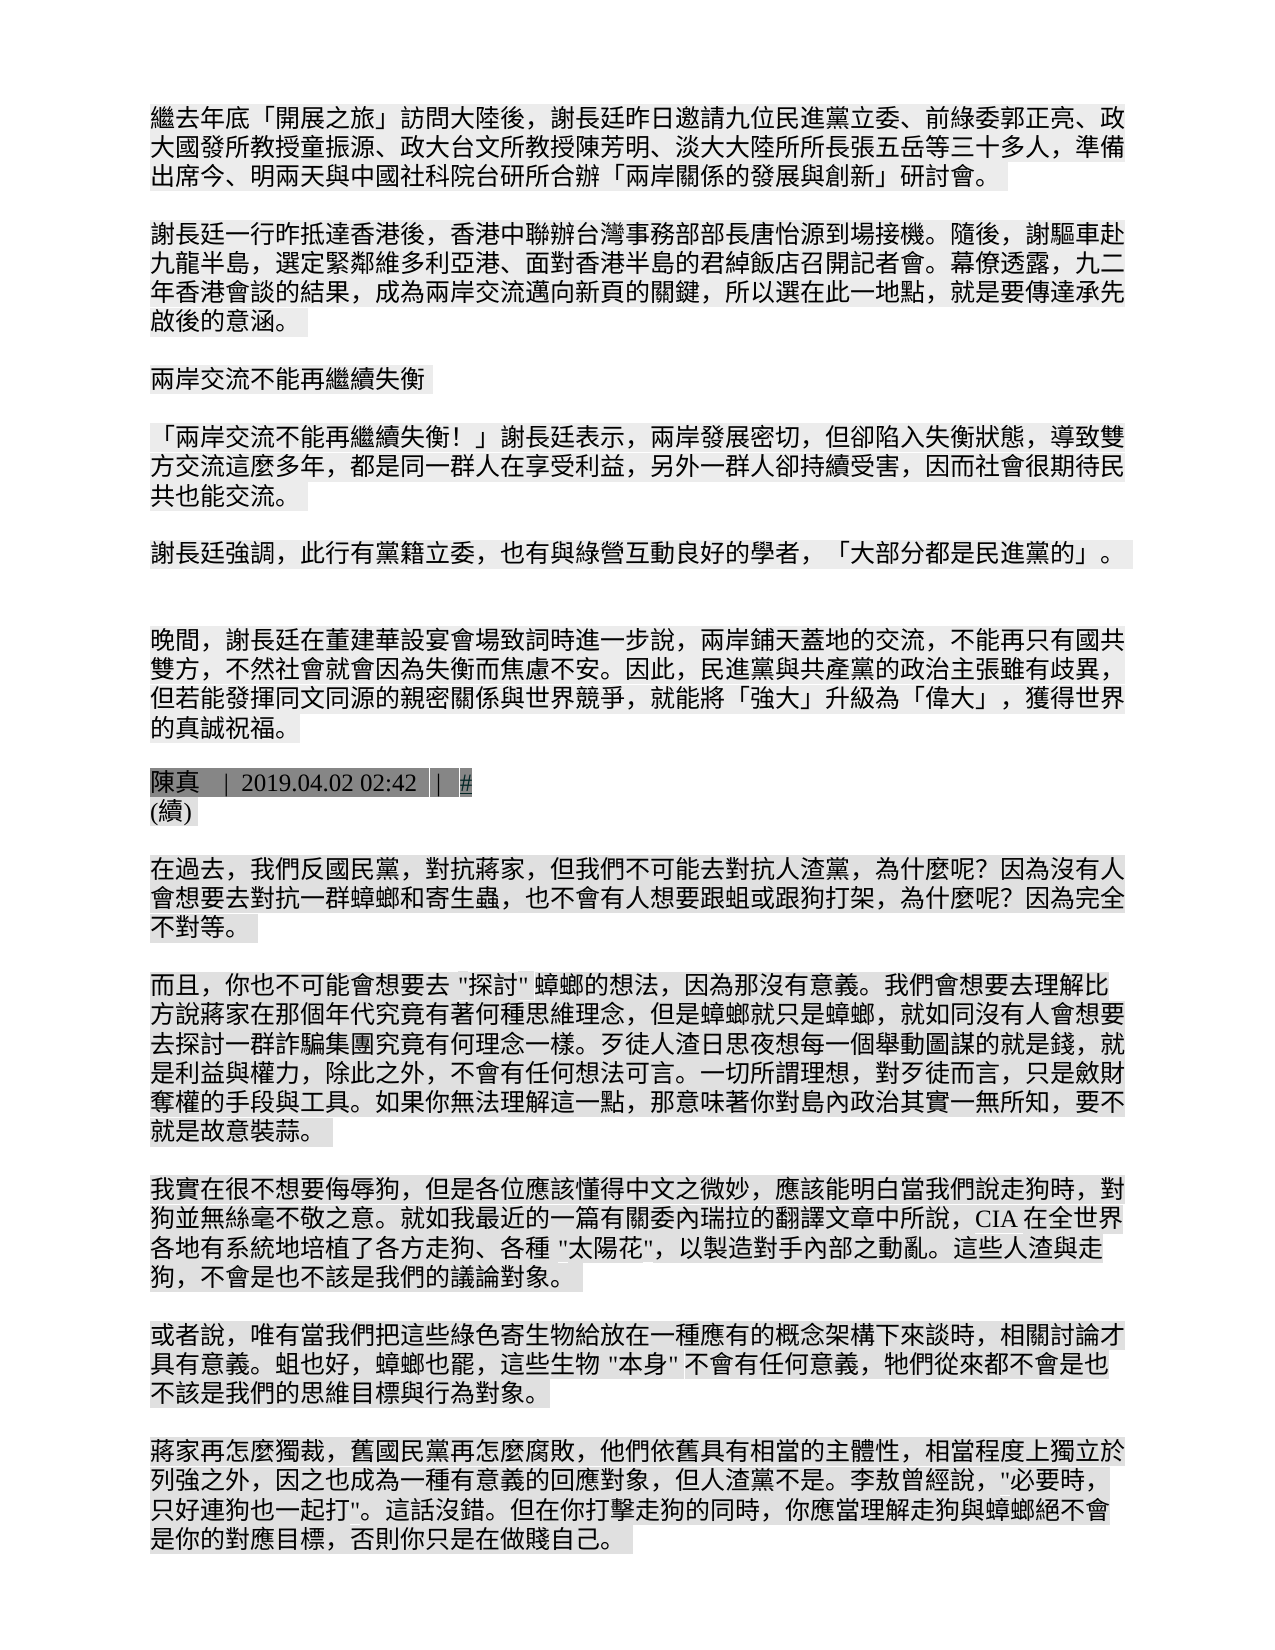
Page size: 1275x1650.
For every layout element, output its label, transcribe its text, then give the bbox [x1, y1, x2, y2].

text (再續) 任何一個心智健全、人格正常的人，在這至少二十幾年來一定覺得很累、很煩，到底有完沒完？島內所謂 "政治"，永遠就是永不間斷永無止盡地不停造謠抹黑與操弄，不斷睜眼說瞎話，黑的說成白，白的操弄成黑，每天就是搞這類所謂通匪賣台的花招，而且不斷在一切事務上大玩兩套標準，只要是綠的，就算是殺老爸殺老母恐怕都能說成正義凜然，但如果是藍的，就算功業彪炳犧牲奉獻，照樣能把你抹黑得臭不可聞，打成過街老鼠與千古罪人。 同一件事，我幹了，就是偉大功勞一件，若是你幹了，就是罪該萬死。媒體也是，百分之九十九點九全是綠油油綠到爆，稍微有個不是那麼綠的，不過佔百分之零點一，馬上就能操弄成什麼天大的恐怖醜聞似的，然後一堆腦殘人士及無恥走狗學者就會跳出來吶喊什麼保衛民主自由。真的很煩，到底有完沒完？台灣如此，全世界幾乎都一樣，到處是CIA。這些其實就是戰爭的一部份，光講文明道理是沒用的，因為敵人並不是不懂善惡黑白，而是他存心就是要這麼搞你。 黨外時代，我曾見識過舊國民黨的這套顛倒是非黑白的本事，非常無恥。沒想到，我所參與建立的黨竟然如此迅速地青出於藍，道高一尺，魔高一丈！許多時候，我真是非常佩服人渣黨及其一大票親綠走狗們及綠油油人渣媒體的操弄本事。不敢說我見識過全世界，但我或多或少也略知各國政治一二，除了美國之外，我從未見過政治能搞到如此無恥下流出神入化的地步，人性的陰暗真是完全沒有個底線，深不見底；只要有利可圖，真是什麼事都幹得出來。人渣黨之所謂 "政府"，完全就是一群理當繩之以法的齷齪歹徒，胡作非為貪婪到極點，完全肆無忌憚；其掌握政權，就如同土匪打家劫舍那樣瘋狂與貪婪，而且非常 "團結"，任何一個黑幫都絕對沒有這麼 "團結"。 所謂民主，基本上就是一個最大的騙局。因為，只要誰掌握了媒體與話語權，他完完全全可以操弄絕大多數人的心靈、情感與大腦。為什麼呢？因為人們的平均智商其實並不高，就跟貓狗動物一樣，很容易操弄。所謂輿論或民意，不過只是反映極少數人乃至一、二人的意志與利益。許多時候，人根本就是鸚鵡的同類，你完完全全可以訓練大家從嘴巴講出你所要他講的話。而且，你要他恨誰，他就會恨誰；你要他把誰當成神，他就會把誰當成神。你告訴他誰是大英雄、大明星哦，他就會把誰當成大英雄大明星。 話雖如此，我倒也沒有徹底絕望，基本上我還是相信：理性也好，道德也罷，人類的是非與道德判斷力基本上還是有個真實而難以操弄抹滅的尺度與底線，正所謂人心厭惡不義。問題是，這個基礎底線往往慢上好幾拍才起作用。當它起了作用時，往往已事過境遷。有一天，也許數十年或數百年後，當我們回顧歷史，多多少少還是能看見某種程度的真實，但那畢竟都已是陳年往事。 股票市場反映未來，但人事意義卻只能望向過去；美與醜，善與惡，通常是一種過去式。我之所以至今還願意活著，是因為我總是指望遙遠的未來。但我知道，美好人事物只會存在人們對於過去的記憶之中，就像我每晚睡前給小孩講故事那樣，連三歲小娃都知道童話故事的開頭就是 "很久很久以前"。我昨晚少講了這一句，她馬上就糾正我了，說 "把拔，你沒有說很久很久很久以前...."。 很久很久很久以前，大海之灣有個小島.... 陳真 2019. 04. 02. ======================== 陳明通挨轟 也曾會中聯辦 2019年3月28日 1 旺報【記者林永富╱台北報導】 高雄市長韓國瑜與香港、澳門中聯辦主任會面，連日來綠營從中央官員到立委及各級民代炮火猛烈攻擊，國民黨立委蔣萬安27日在立法院內政委員會質詢陸委會主委陳明通，指陳明通2001年8月擔任副主委時也曾與香港中聯辦台灣事務部部長邢魁山見面，沒有會談紀錄，今天要韓國瑜提書面報告，甚至為了韓拜會中聯辦而修法，完全兩套標準，「有嘴說別人，沒臉說自己」。 質詢中陳明通將「香港中聯辦台灣事務部部長邢魁山隨同香港友好協進會參訪情形報告」遞交蔣萬安，但該份3頁報告也只有4行字說明該次行程，卻沒有任何會談紀錄，不知兩人談些什麼，蔣萬安指出，若以相同標準，陳明通見中聯辦官員也是「密室」、「魔鬼交易」，如今陸委會要修法，不但因人設事，更是雙重標準。 陳見邢魁山無會談紀錄 蔣萬安質疑陸委會要修法根本是針對性立法，將矛頭對準韓國瑜。蔣萬安質疑，陳明通見邢魁山，是在中央的政務官，而韓國瑜只是地方首長，有什麼方式觸及主權？陳明通當時未公開會談紀錄，現在不只要韓國瑜提報告，還要修法，根本是兩套標準。 雙重標準 謝長廷沒事 還有，像謝長廷去北京見國台辦主任，還有軍方智庫時講憲法一中、民共同源；是不是政治？「韓國瑜拚經濟有事，謝長廷沒事，你能接受？」他指陸委會成打手，成另一東廠。「陸委會是綠廠，把國家公器打擊政敵手段，可恥。」 ================= 長廷：民共同源 追求共贏 2013/06/29 中國時報 朱真楷 前行政院長謝長廷昨日 (按：六年前的 6月28日) 率團抵達香港，並與大陸全國政協副主席董建華、國台辦副主任孫亞夫會面。謝長廷說，此行讓他感到「一點浩然氣，千里快哉風」，因為民進黨不能繼續在兩岸互動過程邊緣化，否則就會失去政黨政治功能，不符人民期待。 不僅如此，謝長廷更當著董建華、孫亞夫面前，訴諸血緣情感，呼籲民共雖有歧異，但同源的親密關係，讓彼此不可能永遠敵對；所以，雙方必須追求多元共生，為世界樹立解決差異、共贏的典範。 綠委同行 會董建華、孫亞夫 設晚宴接風的董建華，則藉致詞時以九二香港會談精神呼應，「相信訪問團具有歷史擔當，能在兩岸發展過程中處理敏感議題，並以穩定方式找到解決辦法」。 繼去年底「開展之旅」訪問大陸後，謝長廷昨日邀請九位民進黨立委、前綠委郭正亮、政大國發所教授童振源、政大台文所教授陳芳明、淡大大陸所所長張五岳等三十多人，準備出席今、明兩天與中國社科院台研所合辦「兩岸關係的發展與創新」研討會。 謝長廷一行昨抵達香港後，香港中聯辦台灣事務部部長唐怡源到場接機。隨後，謝驅車赴九龍半島，選定緊鄰維多利亞港、面對香港半島的君綽飯店召開記者會。幕僚透露，九二年香港會談的結果，成為兩岸交流邁向新頁的關鍵，所以選在此一地點，就是要傳達承先啟後的意涵。 兩岸交流不能再繼續失衡 「兩岸交流不能再繼續失衡！」謝長廷表示，兩岸發展密切，但卻陷入失衡狀態，導致雙方交流這麼多年，都是同一群人在享受利益，另外一群人卻持續受害，因而社會很期待民共也能交流。 謝長廷強調，此行有黨籍立委，也有與綠營互動良好的學者，「大部分都是民進黨的」。 晚間，謝長廷在董建華設宴會場致詞時進一步說，兩岸鋪天蓋地的交流，不能再只有國共雙方，不然社會就會因為失衡而焦慮不安。因此，民進黨與共產黨的政治主張雖有歧異，但若能發揮同文同源的親密關係與世界競爭，就能將「強大」升級為「偉大」，獲得世界的真誠祝福。 [150, 75, 1125, 743]
text 陳真 | 2019.04.02 02:42 | # [150, 768, 1125, 797]
text (續) 在過去，我們反國民黨，對抗蔣家，但我們不可能去對抗人渣黨，為什麼呢？因為沒有人會想要去對抗一群蟑螂和寄生蟲，也不會有人想要跟蛆或跟狗打架，為什麼呢？因為完全不對等。 而且，你也不可能會想要去 "探討" 蟑螂的想法，因為那沒有意義。我們會想要去理解比方說蔣家在那個年代究竟有著何種思維理念，但是蟑螂就只是蟑螂，就如同沒有人會想要去探討一群詐騙集團究竟有何理念一樣。歹徒人渣日思夜想每一個舉動圖謀的就是錢，就是利益與權力，除此之外，不會有任何想法可言。一切所謂理想，對歹徒而言，只是斂財奪權的手段與工具。如果你無法理解這一點，那意味著你對島內政治其實一無所知，要不就是故意裝蒜。 我實在很不想要侮辱狗，但是各位應該懂得中文之微妙，應該能明白當我們說走狗時，對狗並無絲毫不敬之意。就如我最近的一篇有關委內瑞拉的翻譯文章中所說，CIA在全世界各地有系統地培植了各方走狗、各種 "太陽花"，以製造對手內部之動亂。這些人渣與走狗，不會是也不該是我們的議論對象。 或者說，唯有當我們把這些綠色寄生物給放在一種應有的概念架構下來談時，相關討論才具有意義。蛆也好，蟑螂也罷，這些生物 "本身" 不會有任何意義，牠們從來都不會是也不該是我們的思維目標與行為對象。 蔣家再怎麼獨裁，舊國民黨再怎麼腐敗，他們依舊具有相當的主體性，相當程度上獨立於列強之外，因之也成為一種有意義的回應對象，但人渣黨不是。李敖曾經說，"必要時，只好連狗也一起打"。這話沒錯。但在你打擊走狗的同時，你應當理解走狗與蟑螂絕不會是你的對應目標，否則你只是在做賤自己。 我敢一竿子打翻一船人，我敢說：在這年頭，凡是親綠者，若非腦殘，便是品性不端。我相信在一般人口中，前者理應佔大多數。但在所謂菁英世界例如學界、醫界或文化界等等，後者恐怕才是主要大宗。 為什麼呢？因為這些人往往滿口漂亮話，什麼人權自由與民主；恰恰也因為這樣一些漂亮宣稱，使其顯得齷齪可鄙。因為，他們要是真的在乎這些漂亮話，怎麼可能還會親美？那不是鬼扯蛋嗎？難道你能理解一個人滿口人權與世界和平，但同時卻又是納粹的長期走狗？ 台灣沒有統獨問題，只有要不要去殖民的問題。或者換個方式說，統的對應面不是獨，而是美日殖民。因此，兩岸統一，意味著一種解放，讓台灣人重新當回一個完整的人，擁有屬於己身民族的一種主體性與自主意志，而不是讓美國與日本把台灣人給當成狗那般對待，乃至存心把我們當成炮灰，用來傷害自己的對岸同胞與骨肉。 我能理解在概念上或許存在這樣一種台灣獨立的可能性，意即真正獨立於對岸政權，並且獨立於列強。問題是： 第一，概念上存在的東西，在現實上卻看不出任何可能性。 第二，即便退一萬步說，即便現實上有著此一可能性，但在實踐步驟上，難道不是應該 "先" 和自己人聯手對抗外人之欺壓與殖民才對？怎麼反而去給敵人當狗來咬自己的同胞，然後說這是獨立？這存心就是自欺欺人。 剛剛下班吃晚飯，看到電視上跑馬燈說，牡羊座今天的運勢必須小心言論賈禍。我向來已經很小心，不過只是說點政治的ABC。電視上藍綠名嘴眾多，但所言其實無甚意義，在根本上搞錯了問題屬性。發問往往比答案重要，因為抓對了問題，答案通常也隨之而來。 陳真 2019. 04. 02. =================== 林佳龍逼退人還留言祝福！觀光局副座怒轟噁心 2019/04/01 中時電子報 戴安瑋 觀光局副局長陳淑慧被逼退，於今天退休。（圖/陳淑慧臉書） 交通部長林佳龍在群組發文，讓陳淑慧覺得噁心。（圖/陳淑慧臉書） 交通部觀光局副局長陳淑慧最近被逼退休，昨是她在觀光局工作最後一天，她於晚上11點退出群組，未料交通部長林佳龍在群組留言：「感謝淑慧副局長對觀光局和燈會的重大貢獻，並祝福開啟退休之後的精彩人生」，讓陳淑慧感到噁心，在臉書發文說，「別消費我，更別公然說謊！太噁心了！請別再粗魯對待您的部屬，也請以公眾利益為優先！」。 台中市長林佳龍去年九合一選舉選輸下台後，旋即出任交通部長，並大舉任用自己人，其中觀光局副局長陳淑慧於3月正為屏東台灣燈會忙翻時，林佳龍的台中部屬、前台中市水利局長周廷彰，竟在台中自行對外宣布接任觀光局副局長，逼得陳淑慧提早退休。 陳淑慧在臉書發文說，她今年6月即可退休，她原也打算在忙完台灣燈會後如期申請退休，沒想到竟有人為了想要她的位子，搶著3月對外宣布接任同時，她也被通知調任交通部參事，她婉拒後，也因無法等她6月退休，加上有人要位子(公務員退休法定3個月前申請，但長官說了算，3天就可以快快辦)，讓她提早退休，她都不在乎津貼了。 昨天是她公務生涯最後一天，她於昨天下午11點多退出觀光局群組，未料交通部長林佳龍竟在群組留言說，「感謝淑慧副局長對觀光局和燈會的重大貢獻，並祝福開啟退休之後的精彩人生」，讓她感到噁心。 她說，她「本來想安靜、但是....好噁心呀！我是真性情之人，口不喜說惡言，也不會虛情假意，但也別消費我，更別公然說謊！太噁心了！請別再粗魯對待您的部屬，也請以公眾利益為優先！」。 文章來源：陳淑慧臉書 [150, 797, 1125, 1554]
